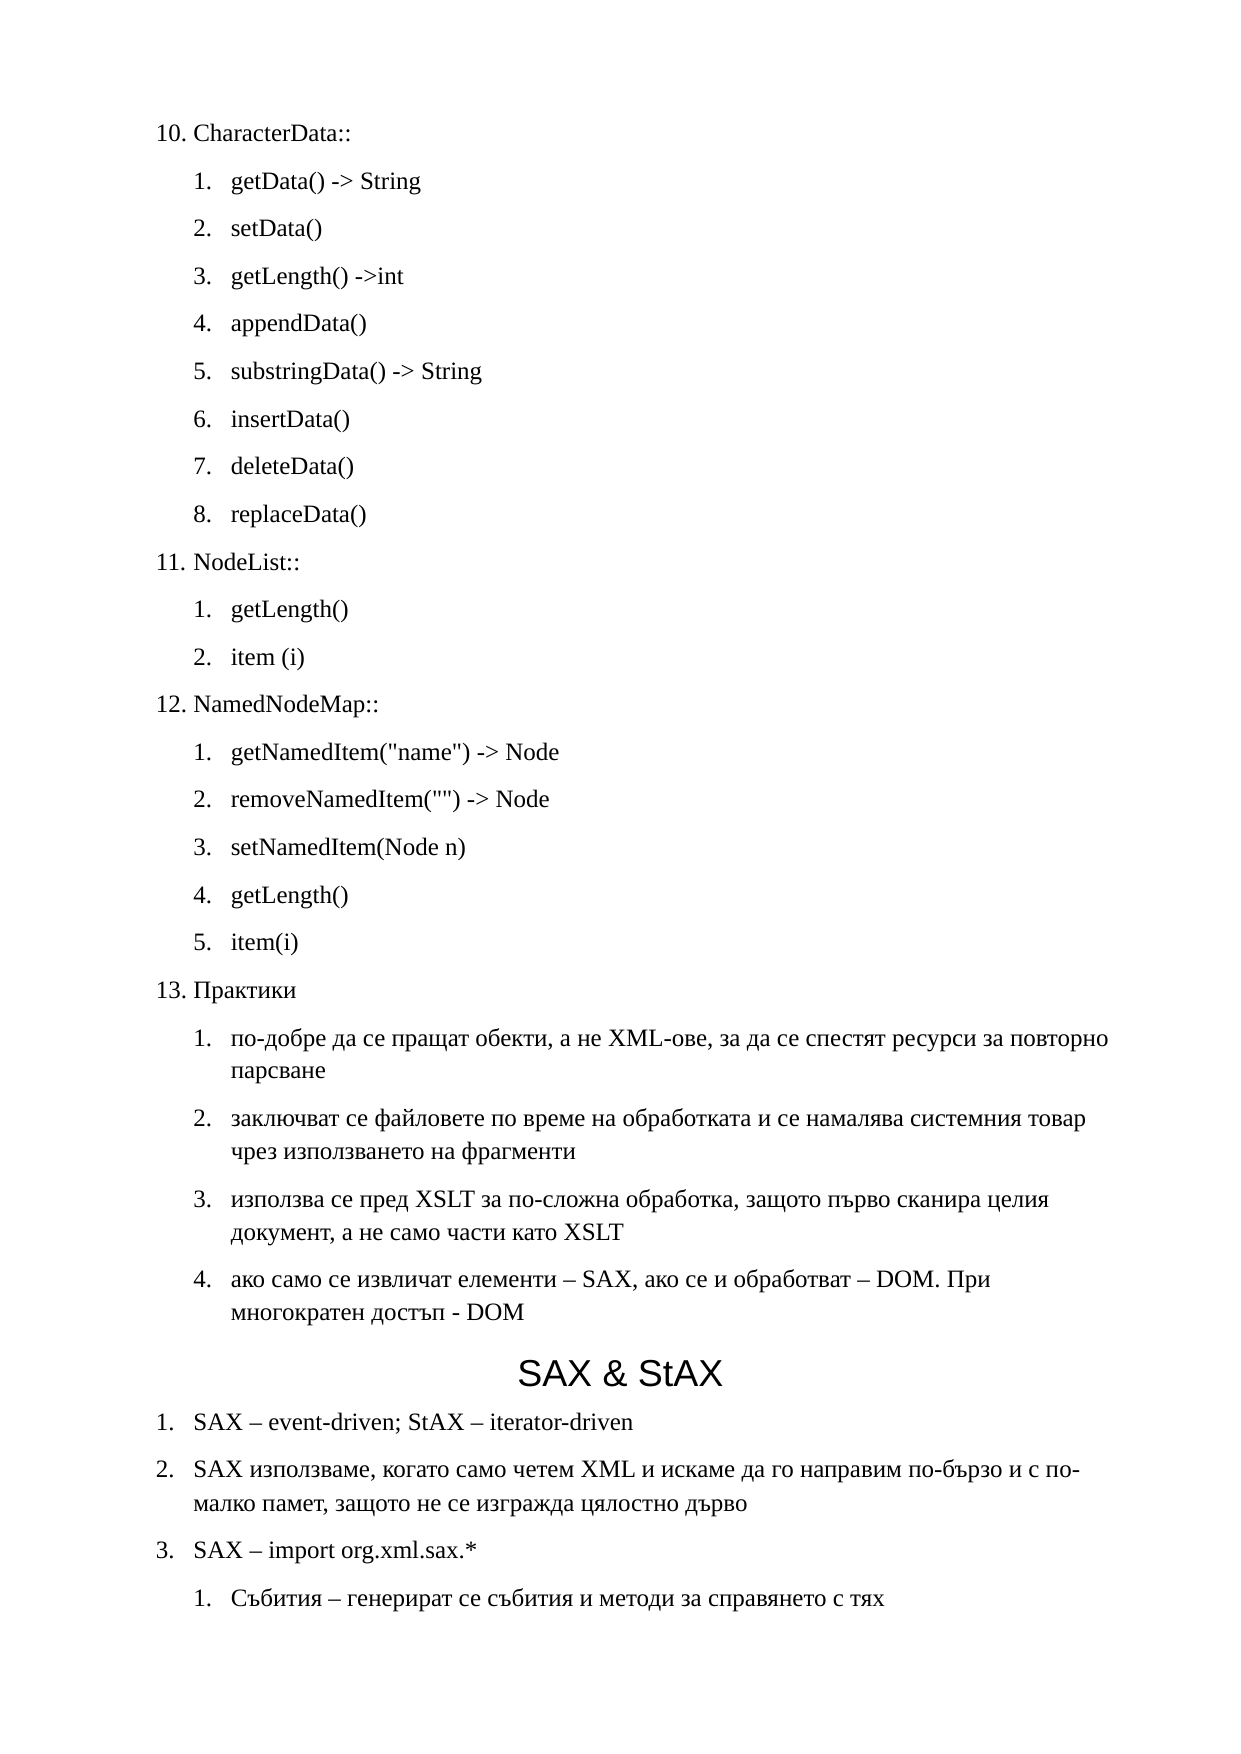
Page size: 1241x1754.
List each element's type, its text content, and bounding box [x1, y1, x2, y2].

list NodeList:: [156, 547, 1122, 575]
list Практики [156, 975, 1122, 1004]
list заключват се файловете по време на обработката и се намалява системния товар чрез използването на фрагменти [193, 1103, 1122, 1165]
list appendData() [193, 308, 1122, 337]
list CharacterData:: [156, 118, 1122, 147]
list replaceData() [193, 499, 1122, 528]
list NamedNodeMap:: [156, 689, 1122, 718]
list SAX – import org.xml.sax.* [156, 1535, 1122, 1564]
list ако само се извличат елементи – SAX, ако се и обработват – DOM. При многократен достъп - DOM [193, 1264, 1122, 1326]
list getLength() ->int [193, 261, 1122, 290]
list removeNamedItem("") -> Node [193, 784, 1122, 813]
list item (i) [193, 642, 1122, 671]
list Събития – генерират се събития и методи за справянето с тях [193, 1583, 1122, 1612]
list setData() [193, 213, 1122, 242]
list SAX използваме, когато само четем XML и искаме да го направим по-бързо и с по-малко памет, защото не се изгражда цялостно дърво [156, 1454, 1122, 1516]
list getLength() [193, 880, 1122, 908]
list item(i) [193, 927, 1122, 956]
list insertData() [193, 404, 1122, 432]
list setNamedItem(Node n) [193, 832, 1122, 861]
list използва се пред XSLT за по-сложна обработка, защото първо сканира целия документ, а не само части като XSLT [193, 1184, 1122, 1246]
list getNamedItem("name") -> Node [193, 737, 1122, 766]
list substringData() -> String [193, 356, 1122, 385]
list deleteData() [193, 451, 1122, 480]
list SAX – event-driven; StAX – iterator-driven [156, 1407, 1122, 1436]
list по-добре да се пращат обекти, а не XML-ове, за да се спестят ресурси за повторно парсване [193, 1023, 1122, 1084]
list getLength() [193, 594, 1122, 623]
subtitle SAX & StAX [118, 1351, 1122, 1394]
list getData() -> String [193, 166, 1122, 194]
